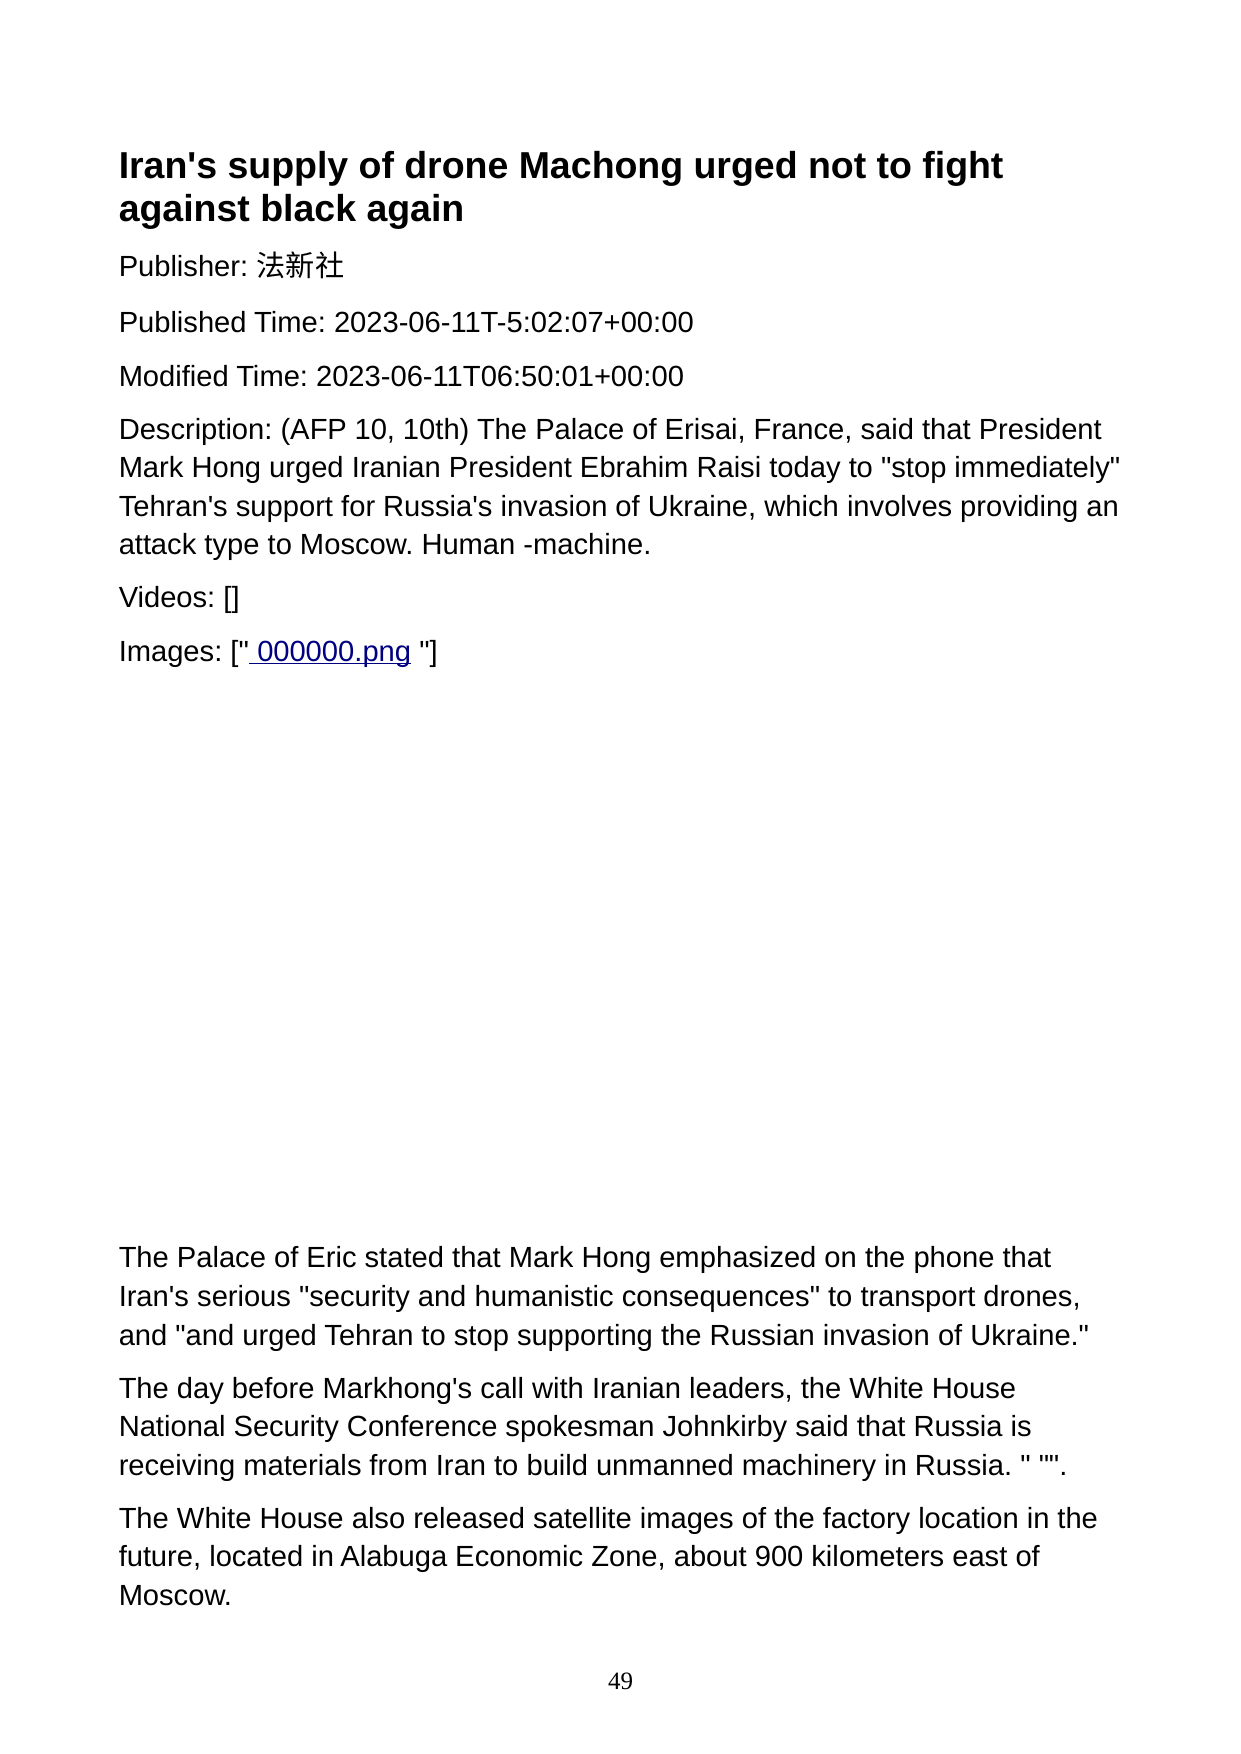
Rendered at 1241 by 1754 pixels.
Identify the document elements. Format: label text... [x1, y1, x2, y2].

text Description: (AFP 10, 10th) The Palace of Erisai, France, said that President Mark Hong urged Iranian President Ebrahim Raisi today to "stop immediately" Tehran's support for Russia's invasion of Ukraine, which involves providing an attack type to Moscow. Human -machine. [118, 412, 1122, 561]
text Videos: [] [118, 580, 1122, 614]
text The Palace of Eric stated that Mark Hong emphasized on the phone that Iran's serious "security and humanistic consequences" to transport drones, and "and urged Tehran to stop supporting the Russian invasion of Ukraine." [118, 687, 1122, 1351]
subtitle Iran's supply of drone Machong urged not to fight against black again [118, 143, 1122, 230]
text The White House also released satellite images of the factory location in the future, located in Alabuga Economic Zone, about 900 kilometers east of Moscow. [118, 1501, 1122, 1612]
text Publisher: 法新社 [118, 242, 1122, 284]
text Published Time: 2023-06-11T-5:02:07+00:00 [118, 305, 1122, 339]
text Modified Time: 2023-06-11T06:50:01+00:00 [118, 358, 1122, 392]
text Images: [" 000000.png "] [118, 633, 1122, 667]
text The day before Markhong's call with Iranian leaders, the White House National Security Conference spokesman Johnkirby said that Russia is receiving materials from Iran to build unmanned machinery in Russia. " "". [118, 1371, 1122, 1481]
